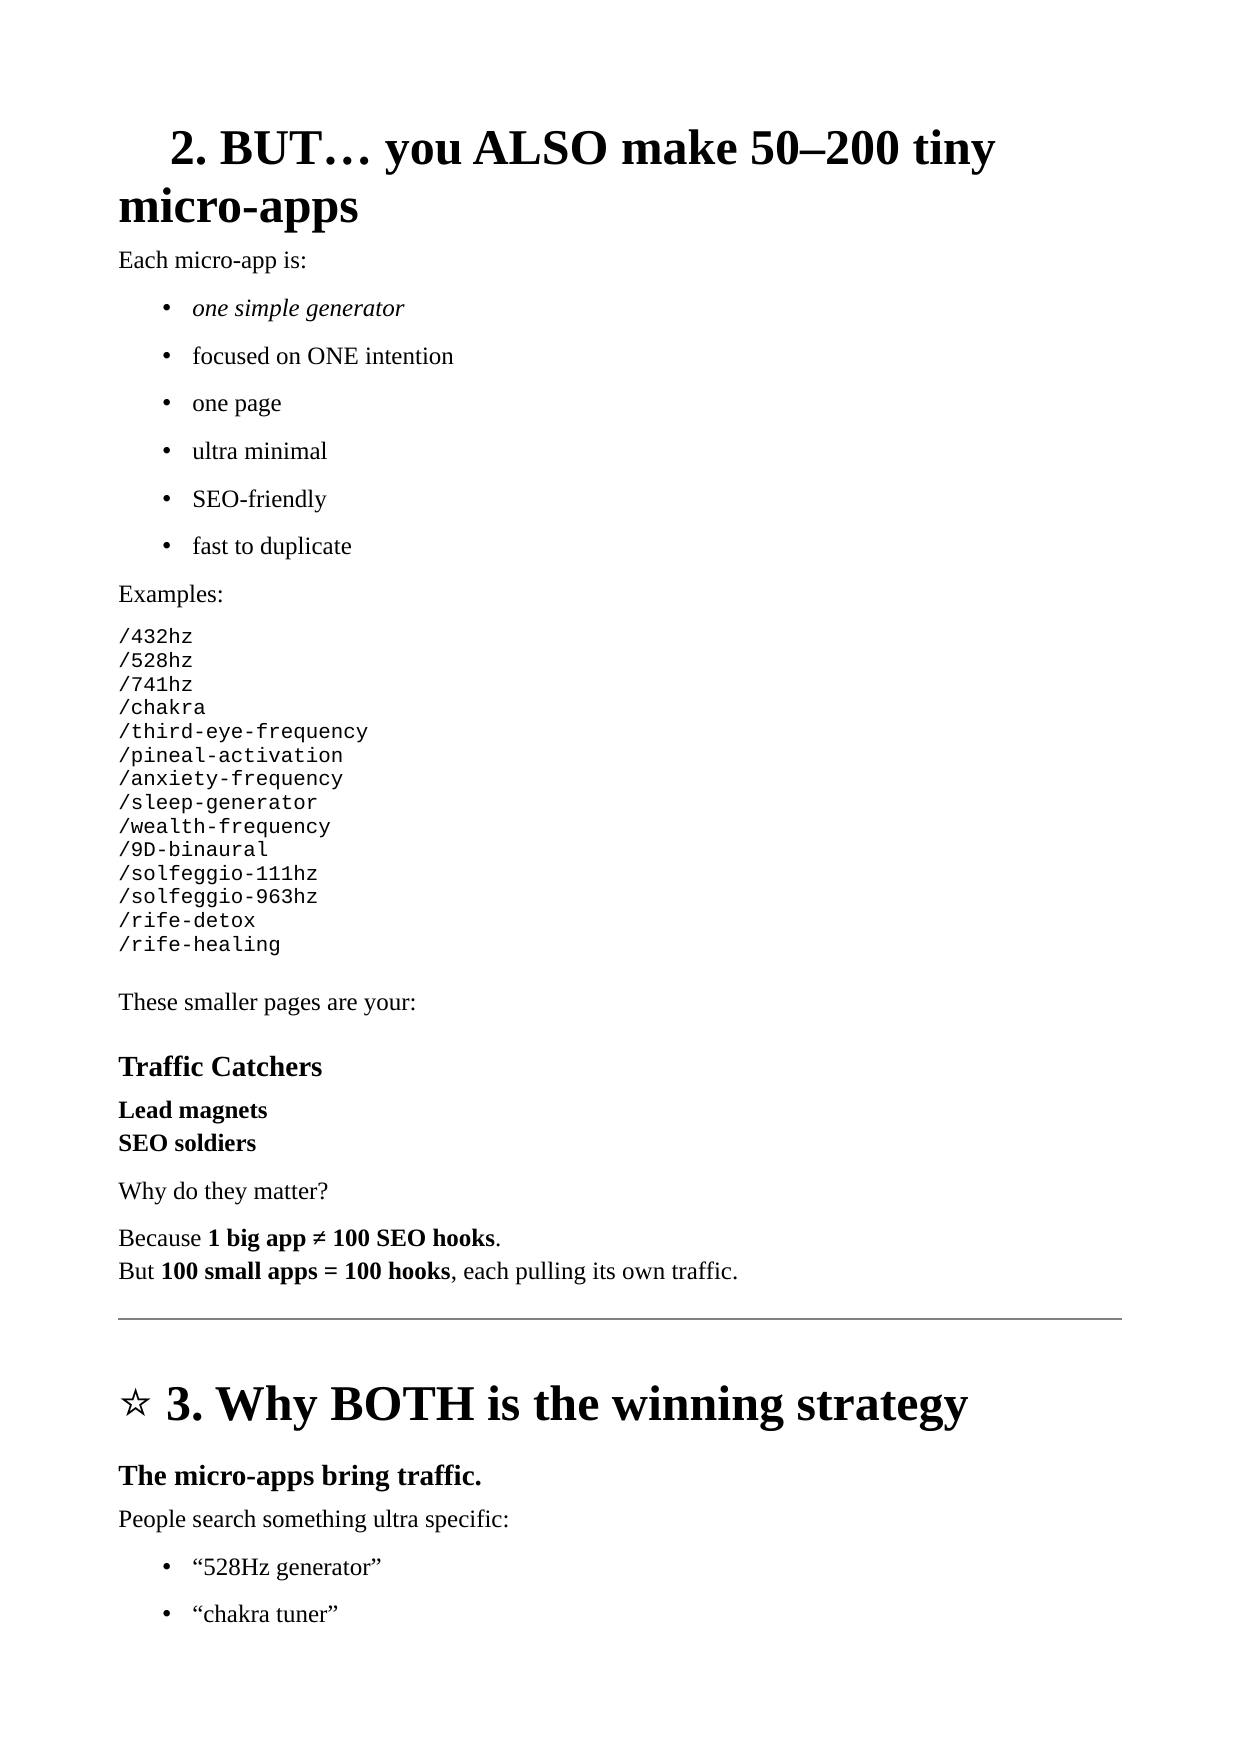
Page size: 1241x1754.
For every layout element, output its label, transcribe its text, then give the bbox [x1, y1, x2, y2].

text Each micro-app is: [118, 246, 1122, 274]
text /pineal-activation [118, 745, 1122, 768]
text /solfeggio-111hz [118, 863, 1122, 887]
list ultra minimal [162, 436, 1122, 465]
text /anxiety-frequency [118, 768, 1122, 792]
text /528hz [118, 650, 1122, 674]
text /rife-healing [118, 934, 1122, 957]
text /wealth-frequency [118, 816, 1122, 839]
list fast to duplicate [162, 531, 1122, 560]
text /432hz [118, 626, 1122, 650]
text Because 1 big app ≠ 100 SEO hooks. But 100 small apps = 100 hooks, each pulling its own traffic. [118, 1223, 1122, 1285]
text /9D-binaural [118, 839, 1122, 863]
text Examples: [118, 579, 1122, 608]
subtitle Traffic Catchers [118, 1049, 1122, 1083]
subtitle ✅ 2. BUT… you ALSO make 50–200 tiny micro-apps [118, 118, 1122, 233]
list one page [162, 388, 1122, 417]
text /sleep-generator [118, 792, 1122, 816]
subtitle ⭐ 3. Why BOTH is the winning strategy [118, 1373, 1122, 1431]
text /rife-detox [118, 910, 1122, 934]
subtitle The micro-apps bring traffic. [118, 1458, 1122, 1491]
text These smaller pages are your: [118, 987, 1122, 1016]
text Lead magnets SEO soldiers [118, 1095, 1122, 1157]
text People search something ultra specific: [118, 1504, 1122, 1533]
list “chakra tuner” [162, 1599, 1122, 1628]
list “528Hz generator” [162, 1552, 1122, 1580]
list SEO-friendly [162, 484, 1122, 512]
list one simple generator [162, 293, 1122, 322]
text Why do they matter? [118, 1176, 1122, 1204]
text /chakra [118, 697, 1122, 721]
text /third-eye-frequency [118, 721, 1122, 745]
text /741hz [118, 674, 1122, 697]
text /solfeggio-963hz [118, 887, 1122, 910]
list focused on ONE intention [162, 341, 1122, 369]
